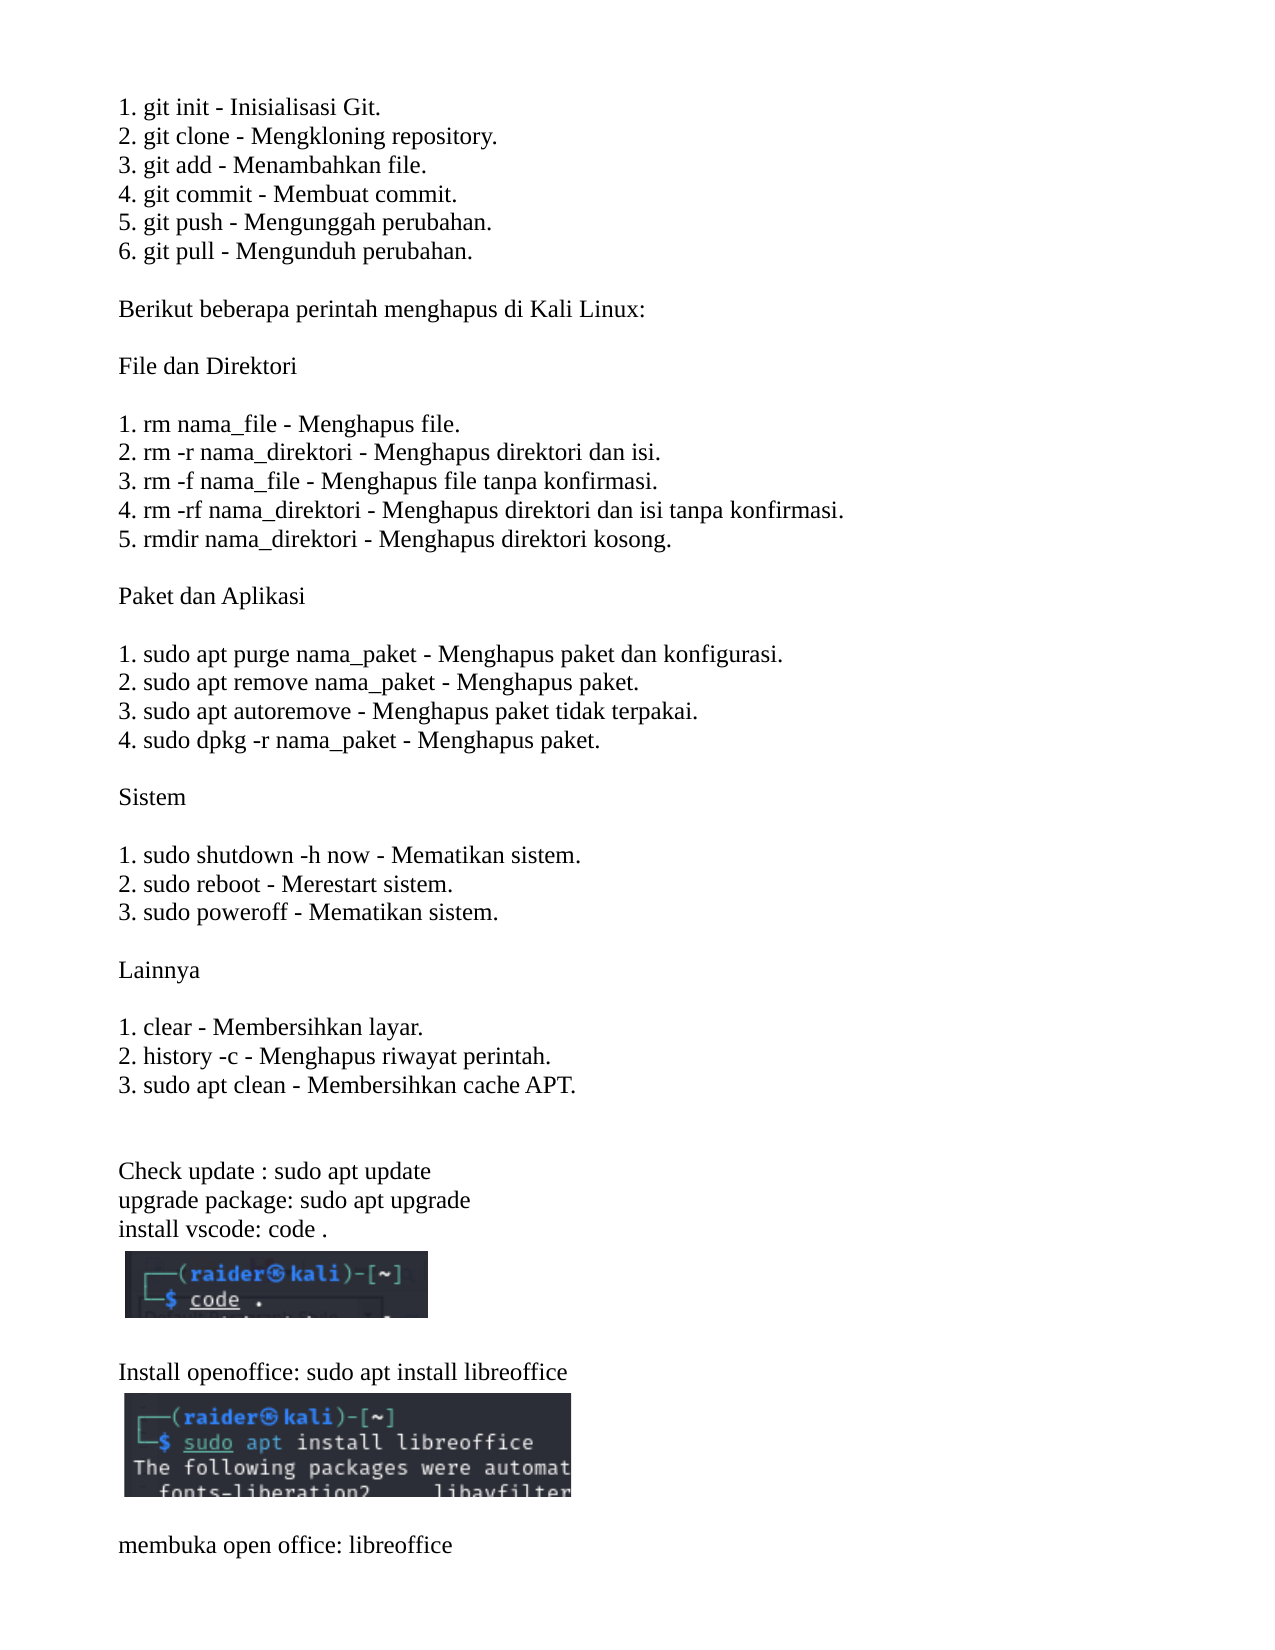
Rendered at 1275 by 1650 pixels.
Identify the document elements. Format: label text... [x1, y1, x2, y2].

text 3. sudo apt clean - Membersihkan cache APT. [118, 1070, 1157, 1099]
text 1. clear - Membersihkan layar. [118, 1012, 1157, 1041]
text 5. git push - Mengunggah perubahan. [118, 207, 1157, 236]
text 4. git commit - Membuat commit. [118, 179, 1157, 207]
text Lainnya [118, 955, 1157, 984]
text 2. sudo apt remove nama_paket - Menghapus paket. [118, 667, 1157, 696]
text 3. sudo poweroff - Mematikan sistem. [118, 897, 1157, 926]
text upgrade package: sudo apt upgrade [118, 1185, 1157, 1214]
text install vscode: code . [118, 1214, 1157, 1242]
text 2. git clone - Mengkloning repository. [118, 121, 1157, 150]
text Check update : sudo apt update [118, 1156, 1157, 1185]
text 1. sudo shutdown -h now - Mematikan sistem. [118, 840, 1157, 869]
picture [124, 1393, 572, 1497]
text 1. sudo apt purge nama_paket - Menghapus paket dan konfigurasi. [118, 639, 1157, 667]
text 6. git pull - Mengunduh perubahan. [118, 236, 1157, 265]
text 3. sudo apt autoremove - Menghapus paket tidak terpakai. [118, 696, 1157, 725]
text membuka open office: libreoffice [118, 1530, 1157, 1559]
text 1. git init - Inisialisasi Git. [118, 92, 1157, 121]
text 4. sudo dpkg -r nama_paket - Menghapus paket. [118, 725, 1157, 754]
text 5. rmdir nama_direktori - Menghapus direktori kosong. [118, 524, 1157, 552]
text Sistem [118, 782, 1157, 811]
text Install openoffice: sudo apt install libreoffice [118, 1357, 1157, 1386]
picture [125, 1251, 428, 1318]
text 3. rm -f nama_file - Menghapus file tanpa konfirmasi. [118, 466, 1157, 495]
text File dan Direktori [118, 351, 1157, 380]
text Berikut beberapa perintah menghapus di Kali Linux: [118, 294, 1157, 322]
text 2. history -c - Menghapus riwayat perintah. [118, 1041, 1157, 1070]
text 2. sudo reboot - Merestart sistem. [118, 869, 1157, 897]
text 2. rm -r nama_direktori - Menghapus direktori dan isi. [118, 437, 1157, 466]
text Paket dan Aplikasi [118, 581, 1157, 610]
text 3. git add - Menambahkan file. [118, 150, 1157, 179]
text 4. rm -rf nama_direktori - Menghapus direktori dan isi tanpa konfirmasi. [118, 495, 1157, 524]
text 1. rm nama_file - Menghapus file. [118, 409, 1157, 437]
